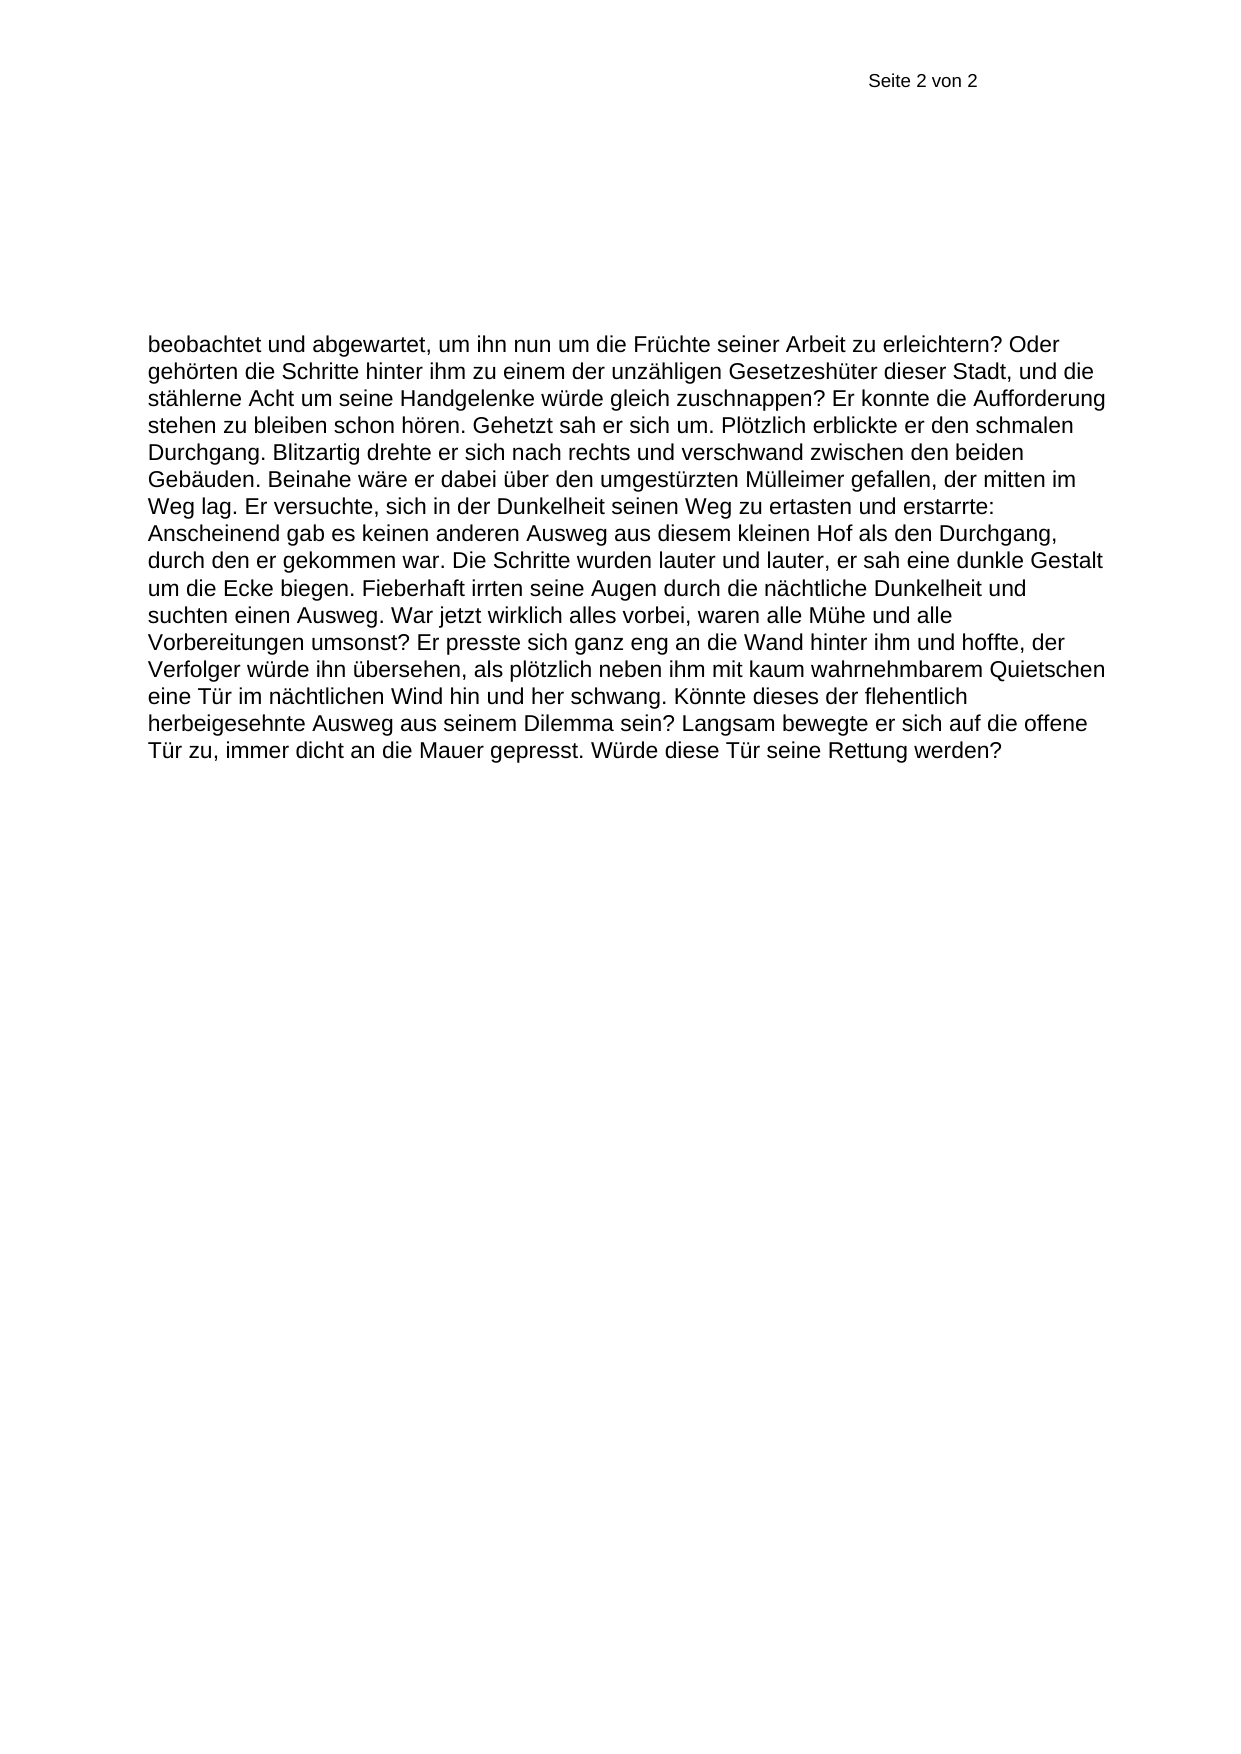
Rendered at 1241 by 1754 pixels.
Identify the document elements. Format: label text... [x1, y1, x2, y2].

text beobachtet und abgewartet, um ihn nun um die Früchte seiner Arbeit zu erleichtern? Oder gehörten die Schritte hinter ihm zu einem der unzähligen Gesetzeshüter dieser Stadt, und die stählerne Acht um seine Handgelenke würde gleich zuschnappen? Er konnte die Aufforderung stehen zu bleiben schon hören. Gehetzt sah er sich um. Plötzlich erblickte er den schmalen Durchgang. Blitzartig drehte er sich nach rechts und verschwand zwischen den beiden Gebäuden. Beinahe wäre er dabei über den umgestürzten Mülleimer gefallen, der mitten im Weg lag. Er versuchte, sich in der Dunkelheit seinen Weg zu ertasten und erstarrte: Anscheinend gab es keinen anderen Ausweg aus diesem kleinen Hof als den Durchgang, durch den er gekommen war. Die Schritte wurden lauter und lauter, er sah eine dunkle Gestalt um die Ecke biegen. Fieberhaft irrten seine Augen durch die nächtliche Dunkelheit und suchten einen Ausweg. War jetzt wirklich alles vorbei, waren alle Mühe und alle Vorbereitungen umsonst? Er presste sich ganz eng an die Wand hinter ihm und hoffte, der Verfolger würde ihn übersehen, als plötzlich neben ihm mit kaum wahrnehmbarem Quietschen eine Tür im nächtlichen Wind hin und her schwang. Könnte dieses der flehentlich herbeigesehnte Ausweg aus seinem Dilemma sein? Langsam bewegte er sich auf die offene Tür zu, immer dicht an die Mauer gepresst. Würde diese Tür seine Rettung werden? [148, 331, 1109, 764]
